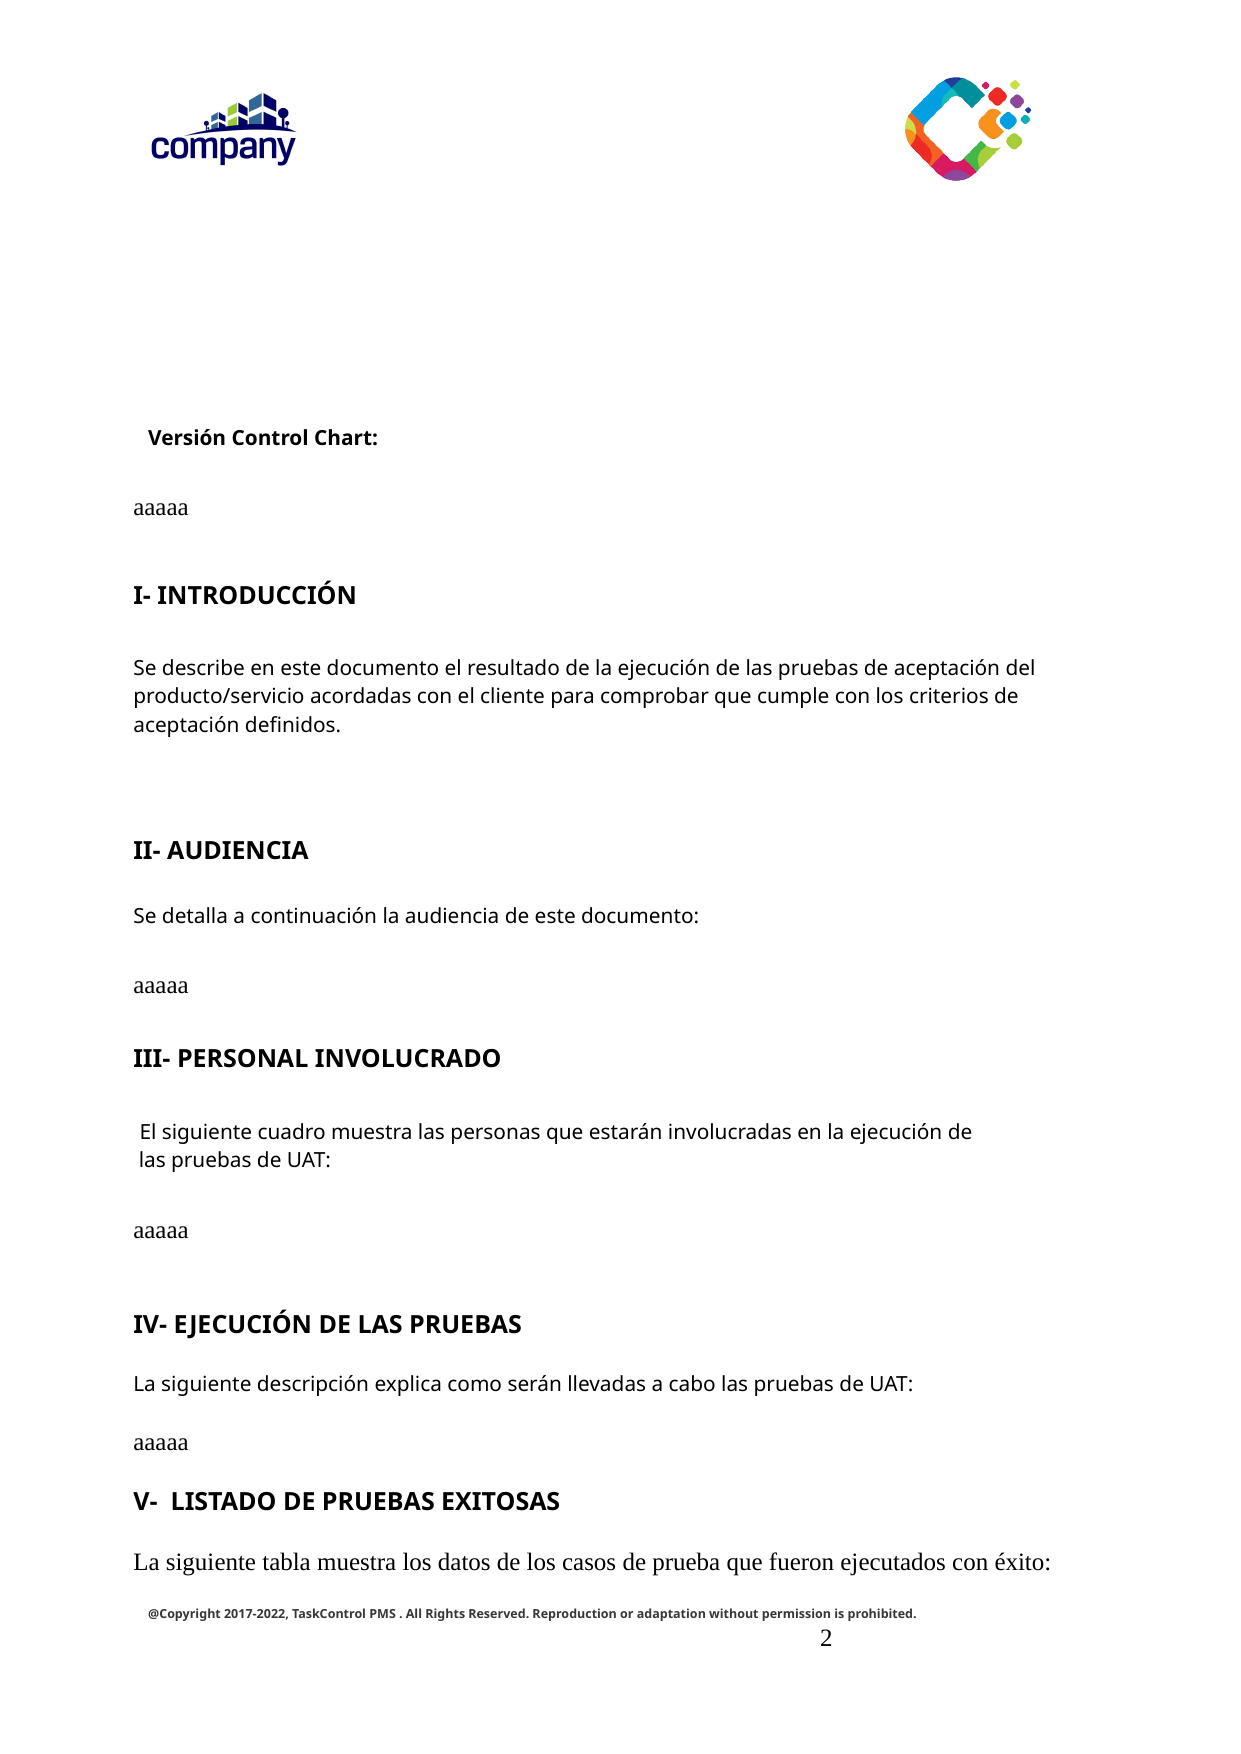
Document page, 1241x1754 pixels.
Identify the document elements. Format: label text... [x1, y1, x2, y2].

text aaaaa [133, 1215, 1063, 1244]
picture [147, 73, 305, 184]
text II- AUDIENCIA Se detalla a continuación la audiencia de este documento: [133, 833, 1063, 958]
text IV- EJECUCIÓN DE LAS PRUEBAS [133, 1272, 1063, 1341]
text El siguiente cuadro muestra las personas que estarán involucradas en la ejecución de las pruebas de UAT: [133, 1087, 1063, 1202]
text Versión Control Chart: [148, 423, 1063, 451]
text aaaaa [133, 971, 1063, 999]
text I- INTRODUCCIÓN [133, 578, 1063, 612]
text aaaaa [133, 1427, 1063, 1455]
picture [902, 73, 1034, 184]
text aaaaa [133, 492, 1063, 521]
text III- PERSONAL INVOLUCRADO [133, 1012, 1063, 1074]
text Se describe en este documento el resultado de la ejecución de las pruebas de aceptación del producto/servicio acordadas con el cliente para comprobar que cumple con los criterios de aceptación definidos. [133, 624, 1063, 738]
text V- LISTADO DE PRUEBAS EXITOSAS [133, 1484, 1063, 1547]
text La siguiente descripción explica como serán llevadas a cabo las pruebas de UAT: [133, 1369, 1063, 1427]
text La siguiente tabla muestra los datos de los casos de prueba que fueron ejecutados con éxito: [133, 1547, 1063, 1576]
